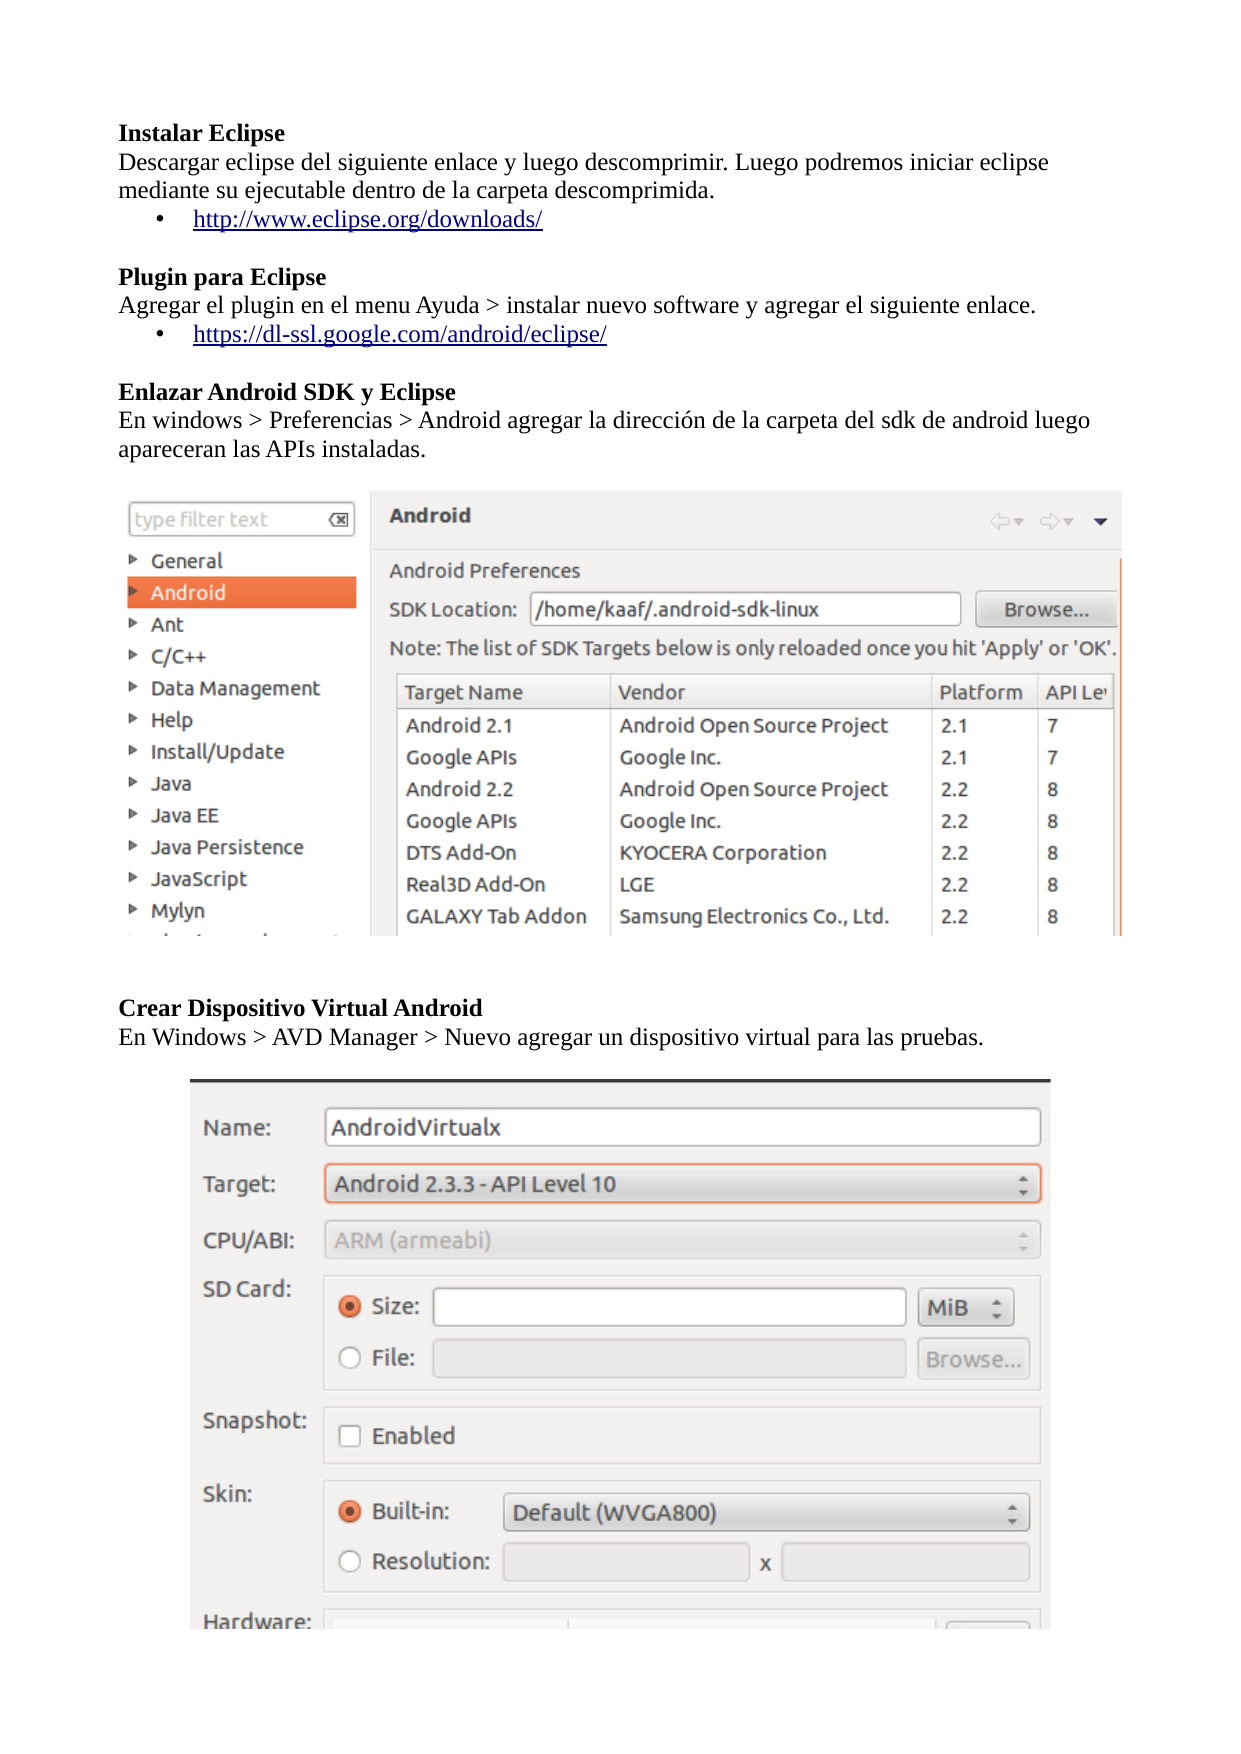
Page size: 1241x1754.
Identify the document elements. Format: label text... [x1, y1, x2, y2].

text Descargar eclipse del siguiente enlace y luego descomprimir. Luego podremos iniciar eclipse mediante su ejecutable dentro de la carpeta descomprimida. [118, 147, 1122, 204]
picture [189, 1079, 1051, 1629]
picture [118, 491, 1123, 936]
list http://www.eclipse.org/downloads/ [156, 204, 1122, 233]
list https://dl-ssl.google.com/android/eclipse/ [156, 319, 1122, 348]
text Enlazar Android SDK y Eclipse [118, 377, 1122, 406]
text En Windows > AVD Manager > Nuevo agregar un dispositivo virtual para las pruebas. [118, 1022, 1122, 1050]
text Crear Dispositivo Virtual Android [118, 993, 1122, 1022]
text En windows > Preferencias > Android agregar la dirección de la carpeta del sdk de android luego apareceran las APIs instaladas. [118, 406, 1122, 463]
text Agregar el plugin en el menu Ayuda > instalar nuevo software y agregar el siguiente enlace. [118, 291, 1122, 319]
text Plugin para Eclipse [118, 262, 1122, 291]
text Instalar Eclipse [118, 118, 1122, 147]
